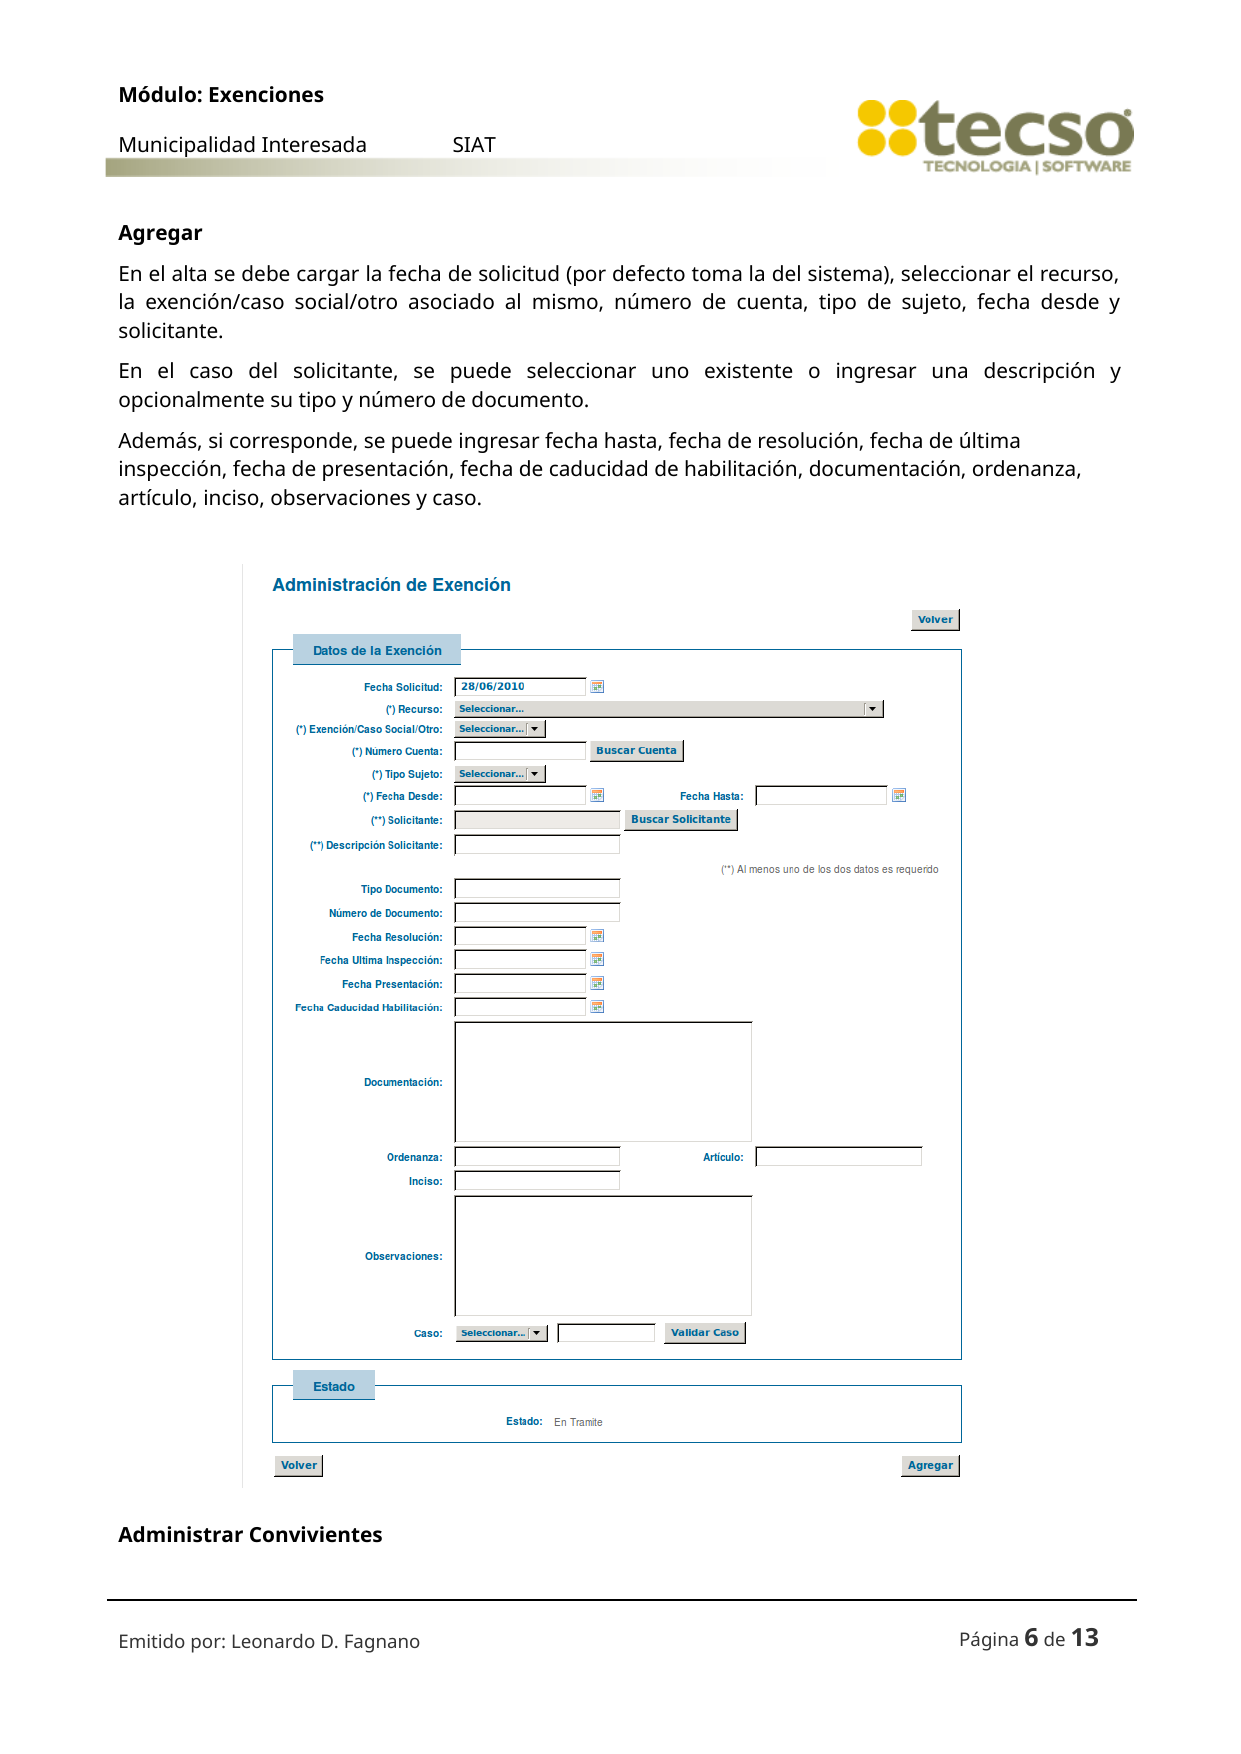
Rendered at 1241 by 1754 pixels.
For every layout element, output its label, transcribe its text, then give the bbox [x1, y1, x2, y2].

text En el alta se debe cargar la fecha de solicitud (por defecto toma la del sistema), seleccionar el recurso, la exención/caso social/otro asociado al mismo, número de cuenta, tipo de sujeto, fecha desde y solicitante. [118, 259, 1122, 344]
text Administrar Convivientes [118, 1520, 1122, 1548]
text Agregar [118, 218, 1122, 246]
picture [242, 564, 987, 1488]
text En el caso del solicitante, se puede seleccionar uno existente o ingresar una descripción y opcionalmente su tipo y número de documento. [118, 357, 1122, 413]
picture [105, 100, 1134, 177]
text Además, si corresponde, se puede ingresar fecha hasta, fecha de resolución, fecha de última inspección, fecha de presentación, fecha de caducidad de habilitación, documentación, ordenanza, artículo, inciso, observaciones y caso. [118, 426, 1122, 511]
